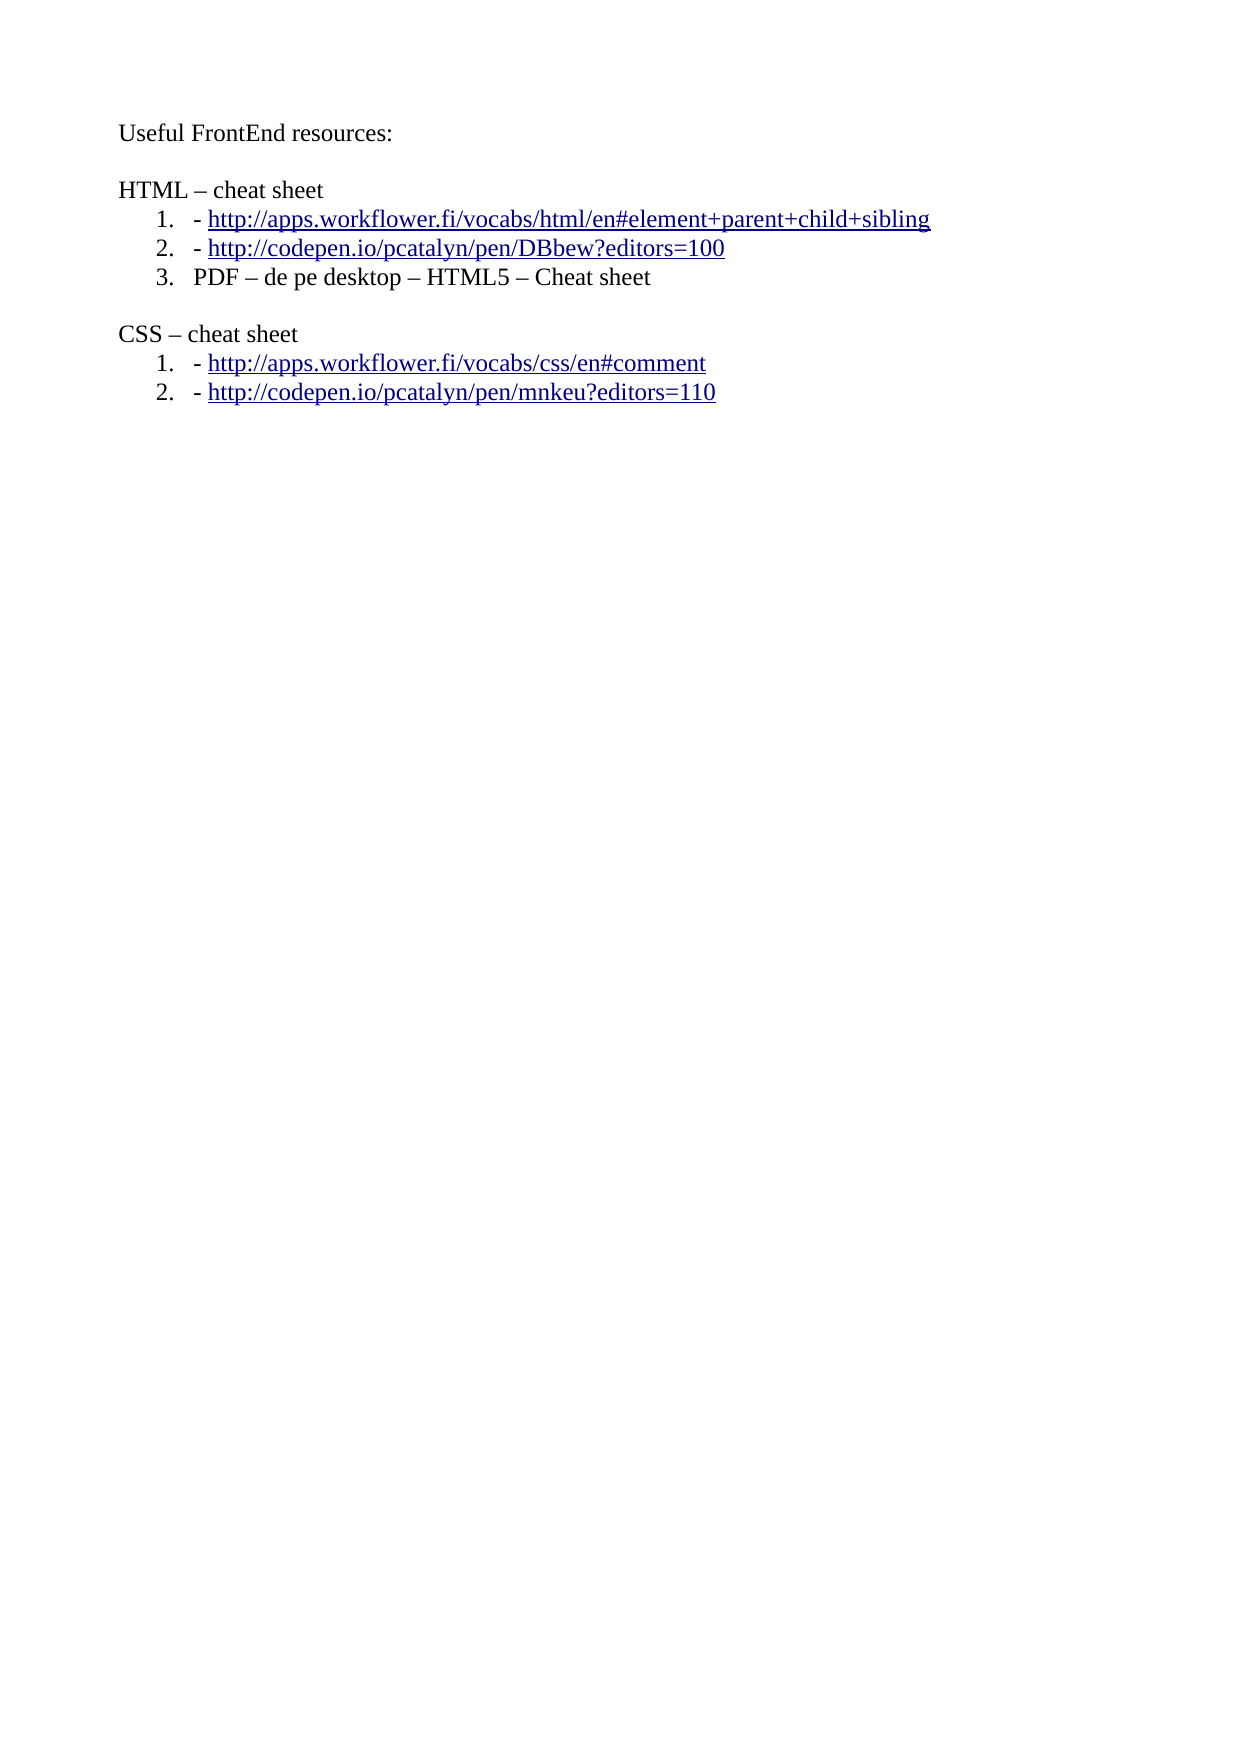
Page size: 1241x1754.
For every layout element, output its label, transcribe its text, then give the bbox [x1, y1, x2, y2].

text HTML – cheat sheet [118, 176, 1122, 204]
text Useful FrontEnd resources: [118, 118, 1122, 147]
list - http://apps.workflower.fi/vocabs/css/en#comment [156, 348, 1122, 377]
list - http://apps.workflower.fi/vocabs/html/en#element+parent+child+sibling [156, 204, 1122, 233]
list - http://codepen.io/pcatalyn/pen/DBbew?editors=100 [156, 233, 1122, 262]
list PDF – de pe desktop – HTML5 – Cheat sheet [156, 262, 1122, 291]
text CSS – cheat sheet [118, 319, 1122, 348]
list - http://codepen.io/pcatalyn/pen/mnkeu?editors=110 [156, 377, 1122, 406]
